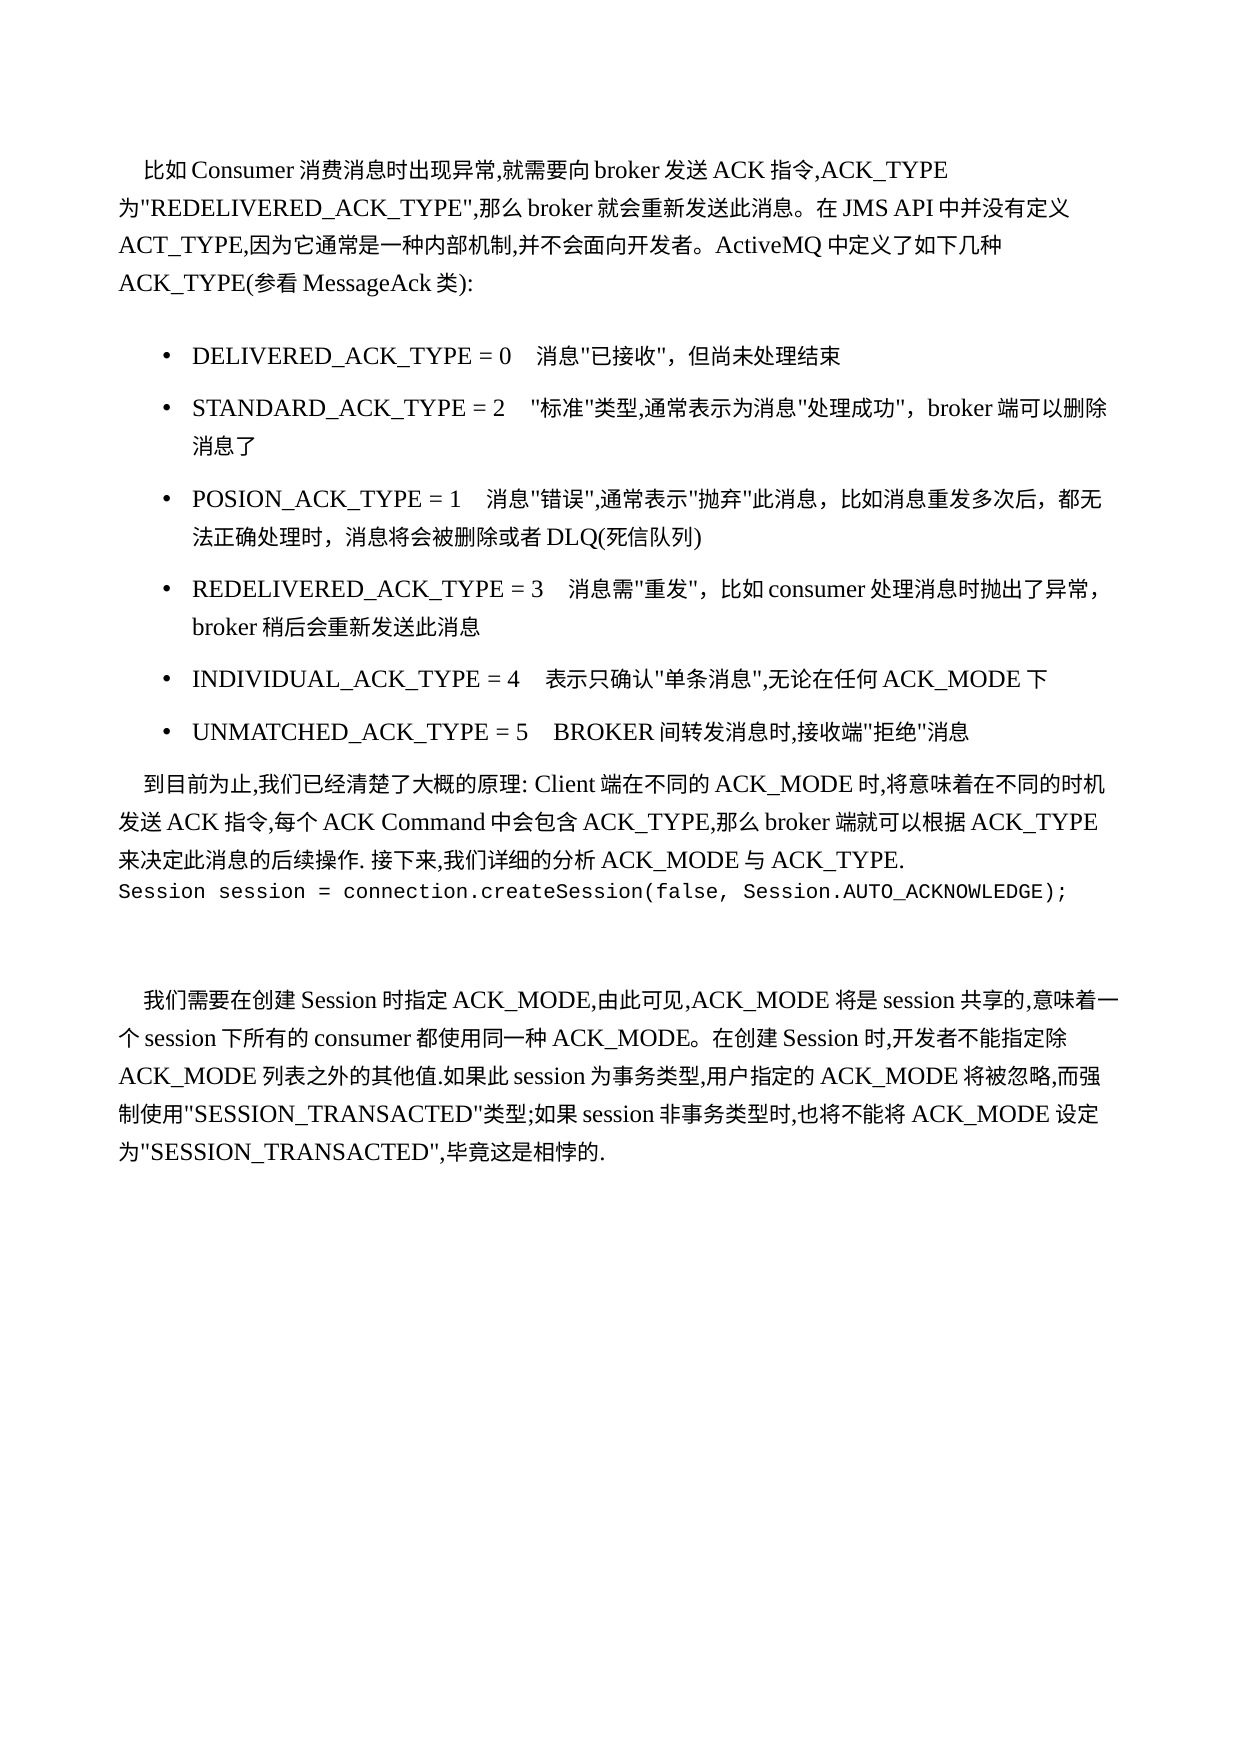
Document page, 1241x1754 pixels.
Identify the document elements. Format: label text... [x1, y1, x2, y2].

text 到目前为止,我们已经清楚了大概的原理: Client端在不同的ACK_MODE时,将意味着在不同的时机发送ACK指令,每个ACK Command中会包含ACK_TYPE,那么broker端就可以根据ACK_TYPE来决定此消息的后续操作. 接下来,我们详细的分析ACK_MODE与ACK_TYPE. [118, 767, 1122, 875]
list INDIVIDUAL_ACK_TYPE = 4 表示只确认"单条消息",无论在任何ACK_MODE下 [162, 662, 1122, 694]
text Session session = connection.createSession(false, Session.AUTO_ACKNOWLEDGE); [118, 881, 1122, 905]
list DELIVERED_ACK_TYPE = 0 消息"已接收"，但尚未处理结束 [162, 339, 1122, 370]
list REDELIVERED_ACK_TYPE = 3 消息需"重发"，比如consumer处理消息时抛出了异常，broker稍后会重新发送此消息 [162, 572, 1122, 642]
list UNMATCHED_ACK_TYPE = 5 BROKER间转发消息时,接收端"拒绝"消息 [162, 715, 1122, 747]
list STANDARD_ACK_TYPE = 2 "标准"类型,通常表示为消息"处理成功"，broker端可以删除消息了 [162, 391, 1122, 461]
list POSION_ACK_TYPE = 1 消息"错误",通常表示"抛弃"此消息，比如消息重发多次后，都无法正确处理时，消息将会被删除或者DLQ(死信队列) [162, 482, 1122, 551]
text 比如Consumer消费消息时出现异常,就需要向broker发送ACK指令,ACK_TYPE为"REDELIVERED_ACK_TYPE",那么broker就会重新发送此消息。在JMS API中并没有定义ACT_TYPE,因为它通常是一种内部机制,并不会面向开发者。ActiveMQ中定义了如下几种ACK_TYPE(参看MessageAck类): [118, 153, 1122, 298]
text 我们需要在创建Session时指定ACK_MODE,由此可见,ACK_MODE将是session共享的,意味着一个session下所有的 consumer都使用同一种ACK_MODE。在创建Session时,开发者不能指定除ACK_MODE列表之外的其他值.如果此session为事务类型,用户指定的ACK_MODE将被忽略,而强制使用"SESSION_TRANSACTED"类型;如果session非事务类型时,也将不能将 ACK_MODE设定为"SESSION_TRANSACTED",毕竟这是相悖的. [118, 983, 1122, 1167]
